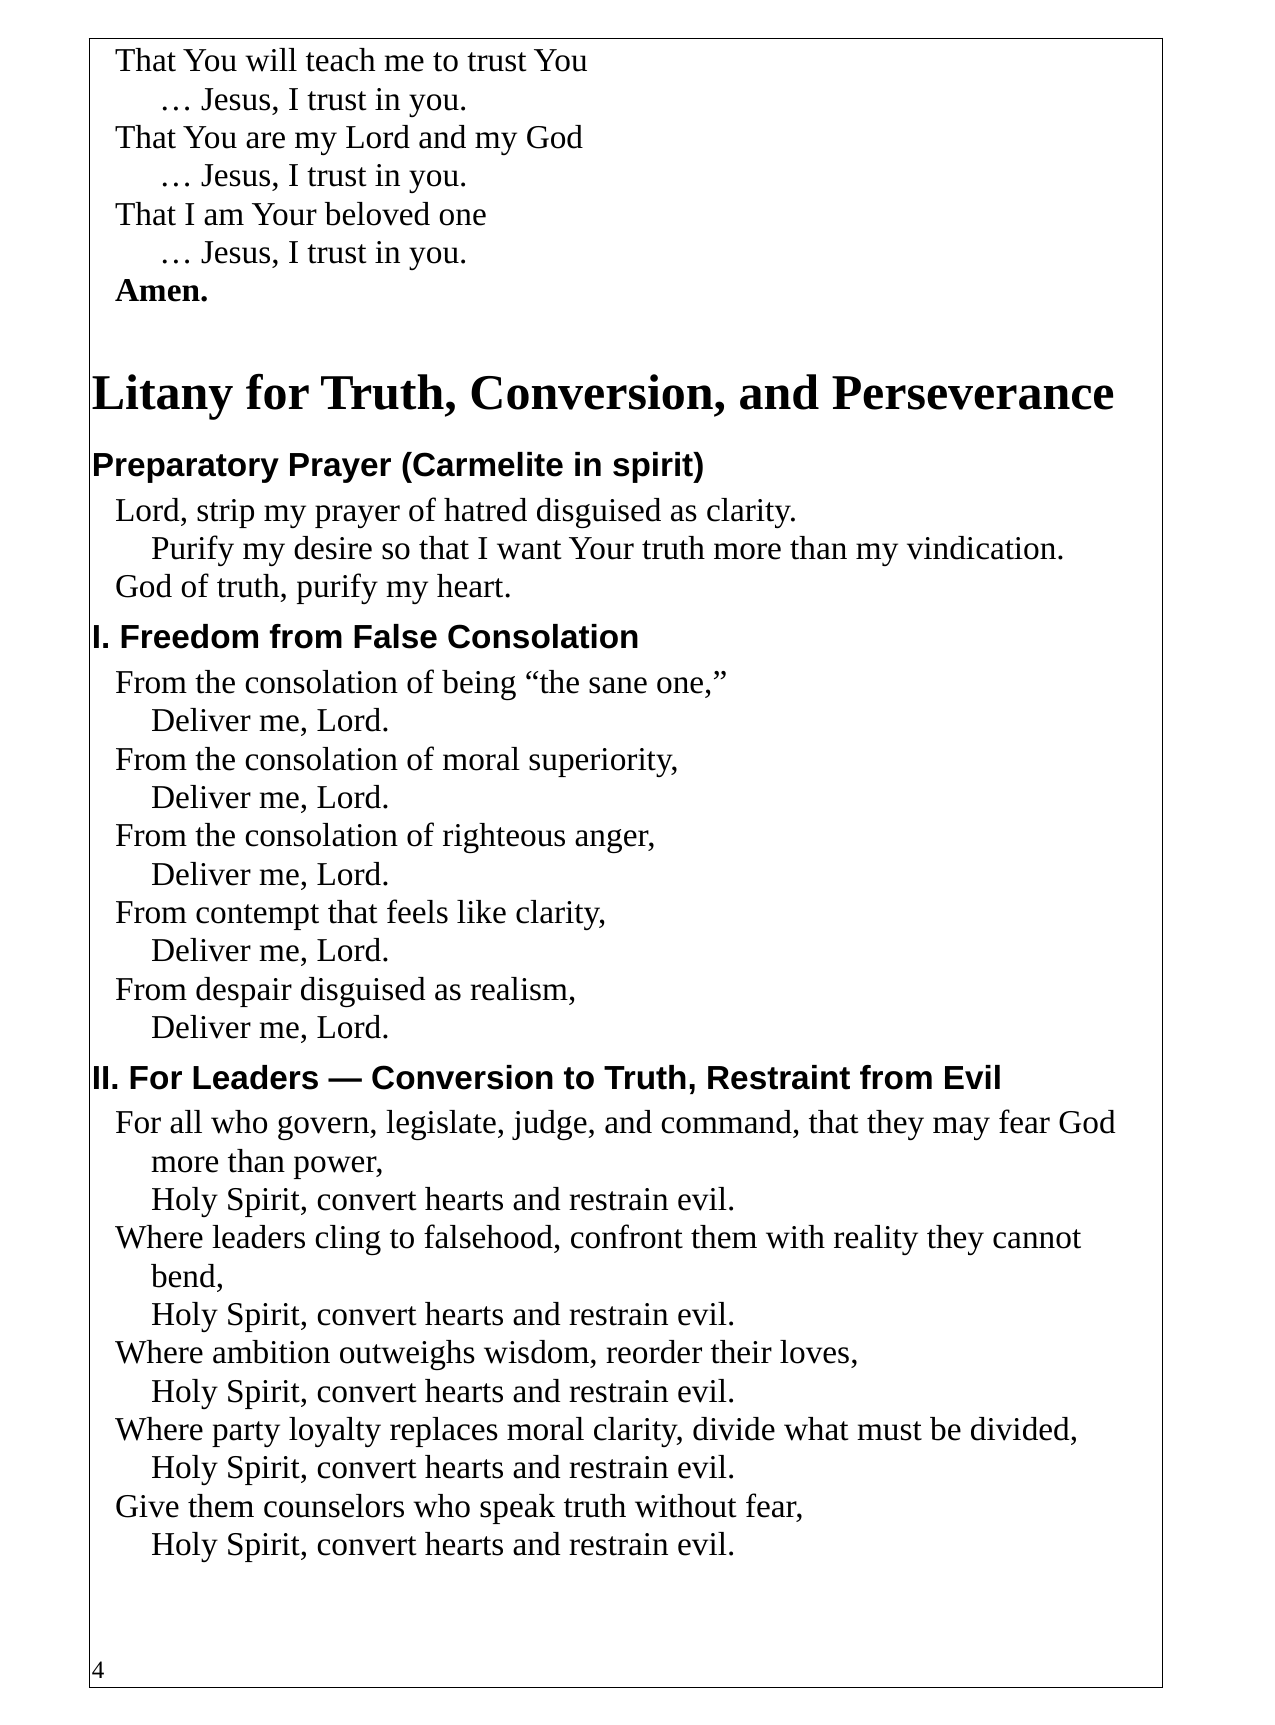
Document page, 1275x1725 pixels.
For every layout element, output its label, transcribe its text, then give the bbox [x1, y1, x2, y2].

subtitle Litany for Truth, Conversion, and Perseverance [92, 363, 1159, 420]
subtitle II. For Leaders — Conversion to Truth, Restraint from Evil [92, 1058, 1159, 1096]
text From contempt that feels like clarity, Deliver me, Lord. [115, 892, 1159, 969]
text From the consolation of righteous anger, Deliver me, Lord. [115, 815, 1159, 892]
text That You are my Lord and my God … Jesus, I trust in you. [115, 117, 1159, 194]
text Where leaders cling to falsehood, confront them with reality they cannot bend, Holy Spirit, convert hearts and restrain evil. [115, 1218, 1159, 1333]
text Where party loyalty replaces moral clarity, divide what must be divided, Holy Spirit, convert hearts and restrain evil. [115, 1409, 1159, 1486]
subtitle Preparatory Prayer (Carmelite in spirit) [92, 445, 1159, 484]
text That You will teach me to trust You … Jesus, I trust in you. [115, 41, 1159, 117]
text For all who govern, legislate, judge, and command, that they may fear God more than power, Holy Spirit, convert hearts and restrain evil. [115, 1103, 1159, 1218]
text God of truth, purify my heart. [115, 567, 1159, 605]
text Lord, strip my prayer of hatred disguised as clarity. Purify my desire so that I want Your truth more than my vindication. [115, 490, 1159, 567]
text Amen. [115, 271, 1159, 309]
subtitle I. Freedom from False Consolation [92, 617, 1159, 656]
text That I am Your beloved one … Jesus, I trust in you. [115, 194, 1159, 271]
text Give them counselors who speak truth without fear, Holy Spirit, convert hearts and restrain evil. [115, 1486, 1159, 1563]
text From the consolation of moral superiority, Deliver me, Lord. [115, 739, 1159, 815]
text From despair disguised as realism, Deliver me, Lord. [115, 969, 1159, 1045]
text From the consolation of being “the sane one,” Deliver me, Lord. [115, 662, 1159, 739]
text Where ambition outweighs wisdom, reorder their loves, Holy Spirit, convert hearts and restrain evil. [115, 1333, 1159, 1409]
